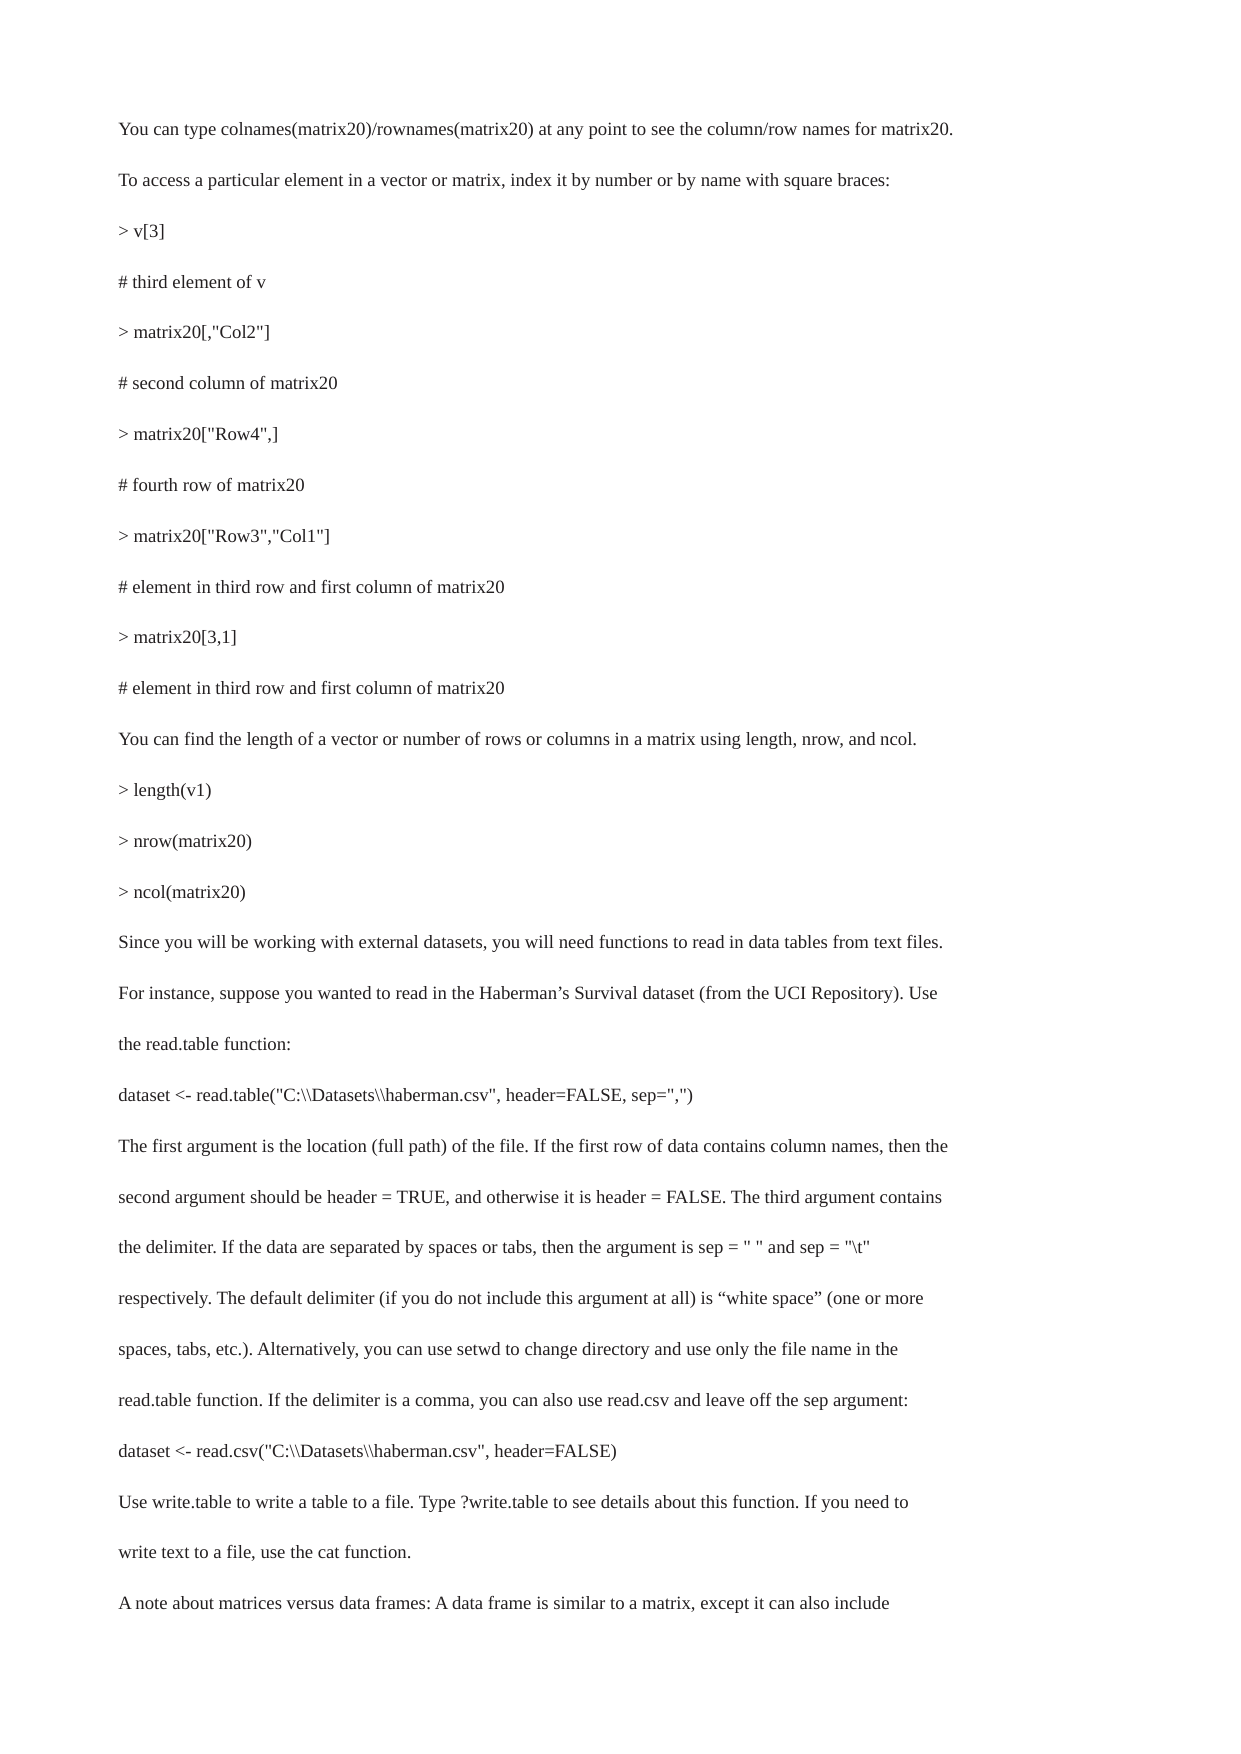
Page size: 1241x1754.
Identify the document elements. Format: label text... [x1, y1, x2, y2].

text spaces, tabs, etc.). Alternatively, you can use setwd to change directory and use only the file name in the [118, 1338, 1122, 1360]
text The first argument is the location (full path) of the file. If the first row of data contains column names, then the [118, 1135, 1122, 1156]
text > nrow(matrix20) [118, 830, 1122, 851]
text # second column of matrix20 [118, 372, 1122, 394]
text To access a particular element in a vector or matrix, index it by number or by name with square braces: [118, 169, 1122, 191]
text # element in third row and first column of matrix20 [118, 576, 1122, 597]
text > v[3] [118, 220, 1122, 241]
text dataset <- read.csv("C:\\Datasets\\haberman.csv", header=FALSE) [118, 1440, 1122, 1461]
text > matrix20[,"Col2"] [118, 321, 1122, 343]
text For instance, suppose you wanted to read in the Haberman’s Survival dataset (from the UCI Repository). Use [118, 982, 1122, 1004]
text > matrix20["Row4",] [118, 423, 1122, 445]
text > ncol(matrix20) [118, 881, 1122, 902]
text You can find the length of a vector or number of rows or columns in a matrix using length, nrow, and ncol. [118, 728, 1122, 750]
text Since you will be working with external datasets, you will need functions to read in data tables from text files. [118, 931, 1122, 953]
text read.table function. If the delimiter is a comma, you can also use read.csv and leave off the sep argument: [118, 1389, 1122, 1411]
text respectively. The default delimiter (if you do not include this argument at all) is “white space” (one or more [118, 1287, 1122, 1309]
text # fourth row of matrix20 [118, 474, 1122, 496]
text the read.table function: [118, 1033, 1122, 1055]
text second argument should be header = TRUE, and otherwise it is header = FALSE. The third argument contains [118, 1186, 1122, 1207]
text > matrix20[3,1] [118, 626, 1122, 648]
text > matrix20["Row3","Col1"] [118, 525, 1122, 546]
text # element in third row and first column of matrix20 [118, 677, 1122, 699]
text dataset <- read.table("C:\\Datasets\\haberman.csv", header=FALSE, sep=",") [118, 1084, 1122, 1106]
text the delimiter. If the data are separated by spaces or tabs, then the argument is sep = " " and sep = "\t" [118, 1236, 1122, 1258]
text You can type colnames(matrix20)/rownames(matrix20) at any point to see the column/row names for matrix20. [118, 118, 1122, 140]
text # third element of v [118, 271, 1122, 292]
text A note about matrices versus data frames: A data frame is similar to a matrix, except it can also include [118, 1592, 1122, 1614]
text write text to a file, use the cat function. [118, 1541, 1122, 1563]
text Use write.table to write a table to a file. Type ?write.table to see details about this function. If you need to [118, 1491, 1122, 1512]
text > length(v1) [118, 779, 1122, 801]
